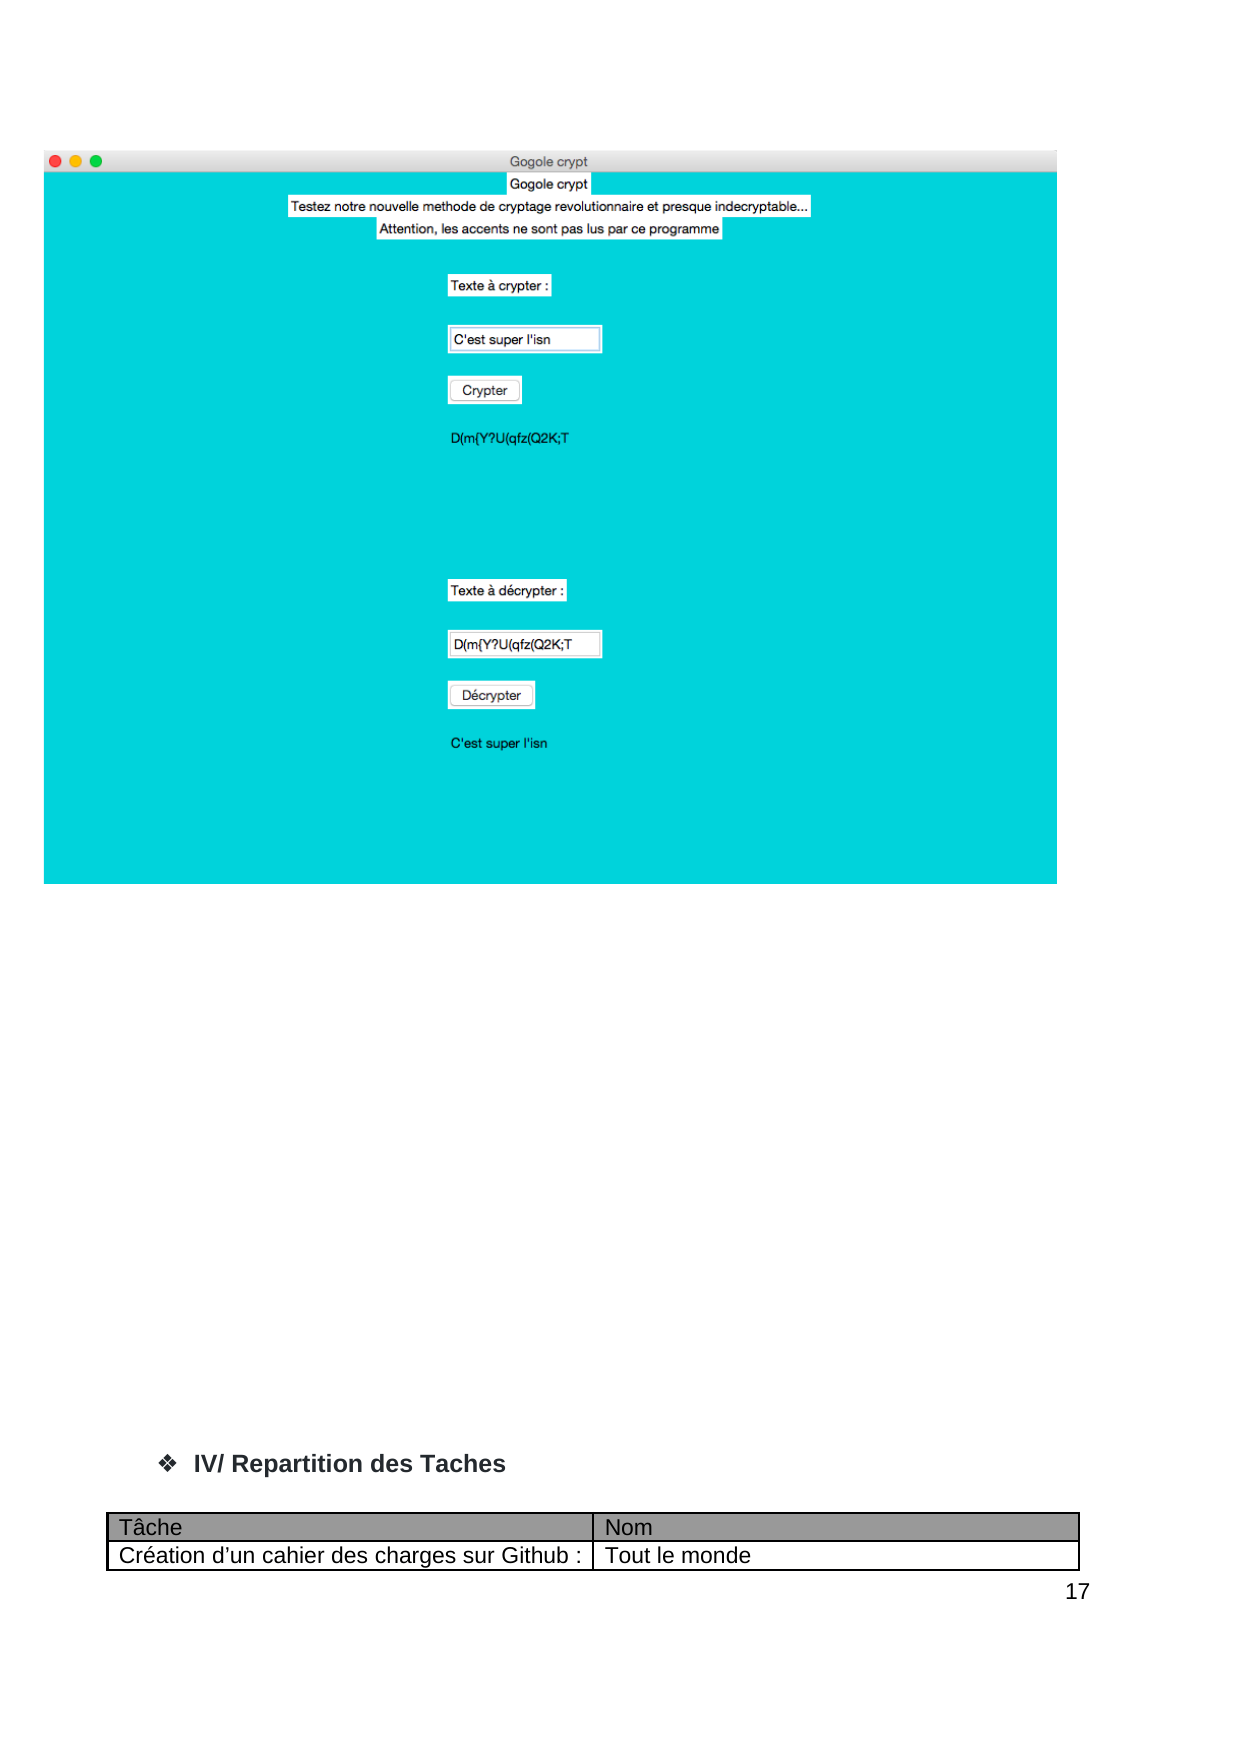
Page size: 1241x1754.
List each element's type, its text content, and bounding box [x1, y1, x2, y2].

picture [43, 150, 1057, 884]
table_header Tâche [109, 1514, 592, 1540]
list IV/ Repartition des Taches [156, 1448, 1090, 1477]
table_header Nom [594, 1514, 1078, 1540]
table_cell Création d’un cahier des charges sur Github : [109, 1542, 592, 1569]
table_cell Tout le monde [594, 1542, 1078, 1569]
